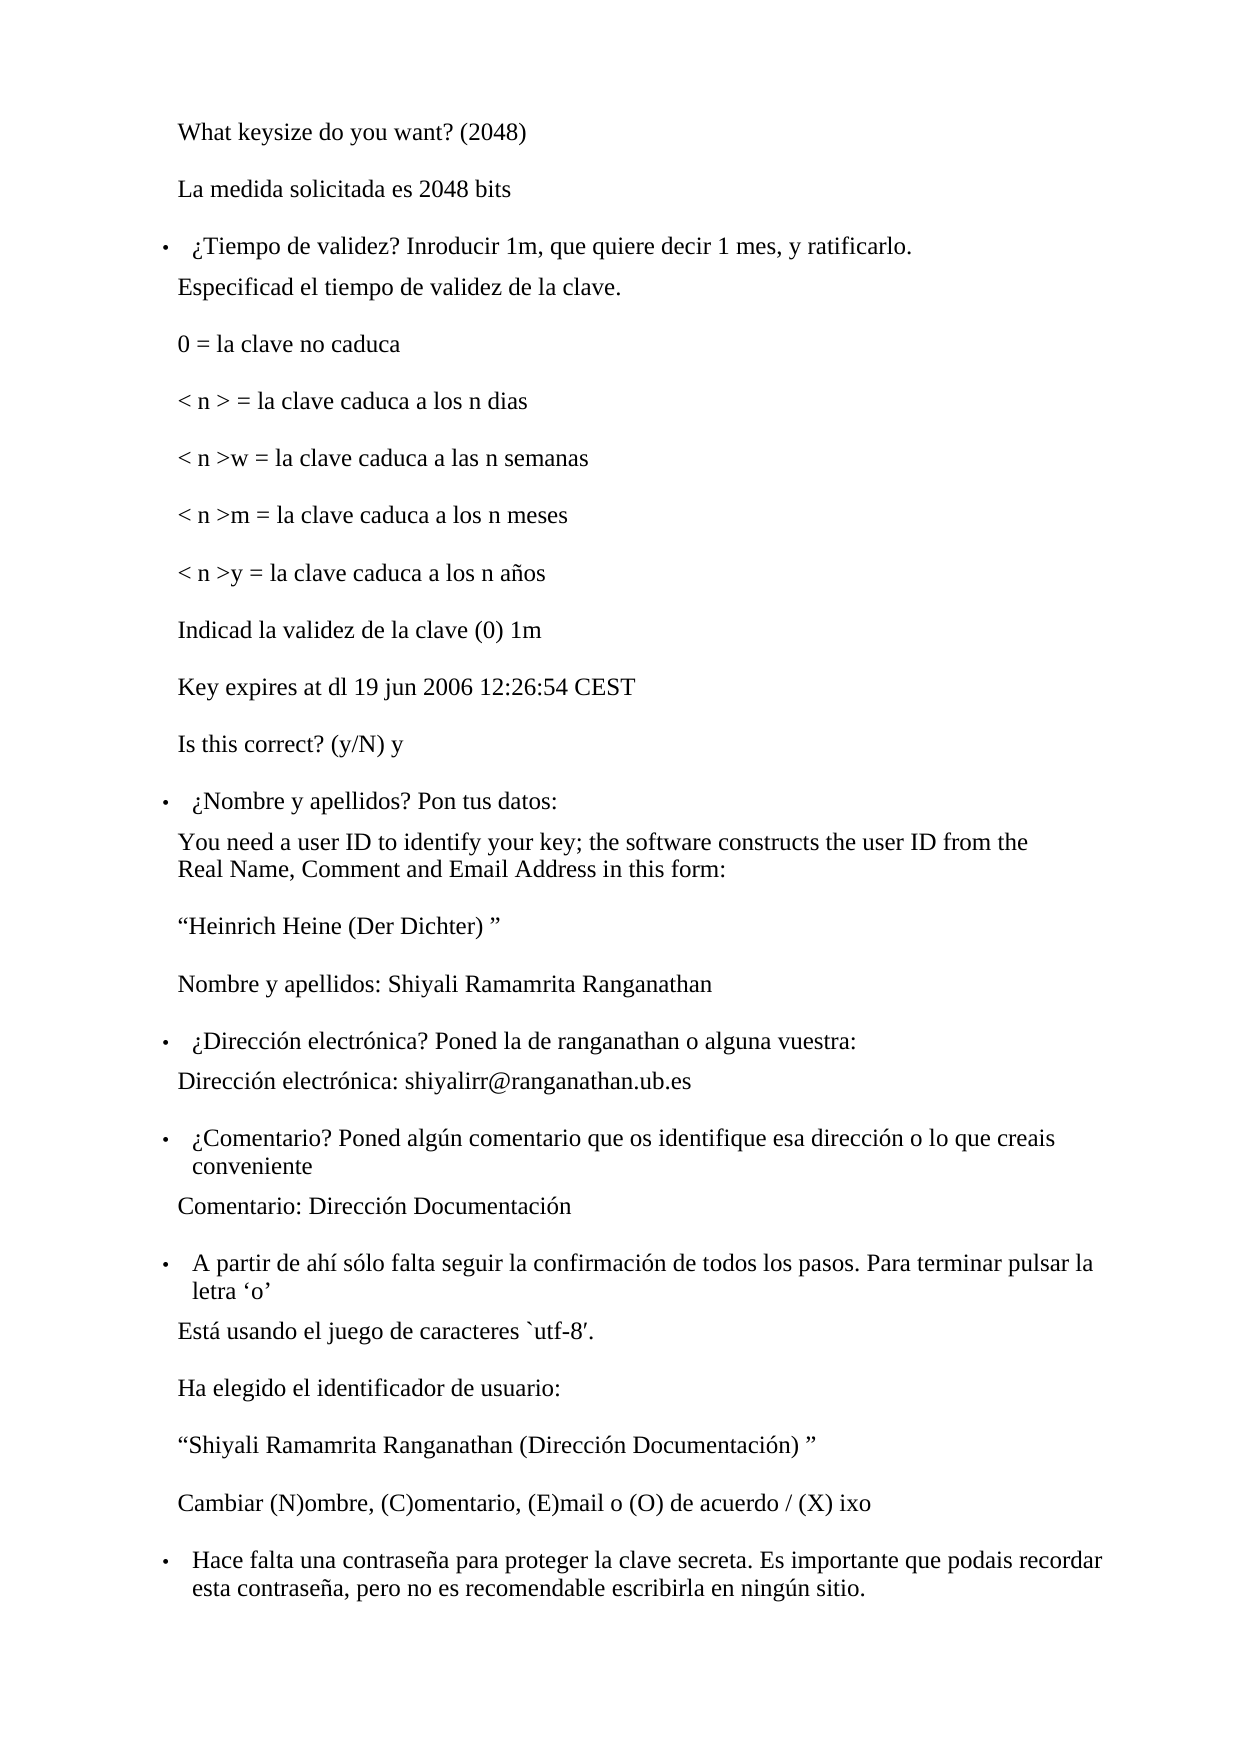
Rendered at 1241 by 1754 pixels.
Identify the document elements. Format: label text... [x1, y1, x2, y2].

list Hace falta una contraseña para proteger la clave secreta. Es importante que podais recordar esta contraseña, pero no es recomendable escribirla en ningún sitio. [162, 1546, 1122, 1601]
text < n >y = la clave caduca a los n años [177, 559, 1063, 586]
list ¿Dirección electrónica? Poned la de ranganathan o alguna vuestra: [162, 1027, 1122, 1054]
text You need a user ID to identify your key; the software constructs the user ID from the Real Name, Comment and Email Address in this form: [177, 828, 1063, 883]
list ¿Comentario? Poned algún comentario que os identifique esa dirección o lo que creais conveniente [162, 1124, 1122, 1180]
text Nombre y apellidos: Shiyali Ramamrita Ranganathan [177, 970, 1063, 997]
text Indicad la validez de la clave (0) 1m [177, 616, 1063, 643]
text Cambiar (N)ombre, (C)omentario, (E)mail o (O) de acuerdo / (X) ixo [177, 1489, 1063, 1517]
text Dirección electrónica: shiyalirr@ranganathan.ub.es [177, 1067, 1063, 1095]
text “Heinrich Heine (Der Dichter) ” [177, 912, 1063, 940]
text “Shiyali Ramamrita Ranganathan (Dirección Documentación) ” [177, 1432, 1063, 1459]
text < n > = la clave caduca a los n dias [177, 387, 1063, 415]
text < n >w = la clave caduca a las n semanas [177, 444, 1063, 472]
text Especificad el tiempo de validez de la clave. [177, 273, 1063, 300]
text < n >m = la clave caduca a los n meses [177, 501, 1063, 529]
text La medida solicitada es 2048 bits [177, 175, 1063, 203]
text What keysize do you want? (2048) [177, 118, 1063, 146]
text Comentario: Dirección Documentación [177, 1192, 1063, 1220]
list ¿Nombre y apellidos? Pon tus datos: [162, 787, 1122, 815]
text Is this correct? (y/N) y [177, 730, 1063, 758]
list ¿Tiempo de validez? Inroducir 1m, que quiere decir 1 mes, y ratificarlo. [162, 232, 1122, 260]
text Está usando el juego de caracteres `utf-8′. [177, 1317, 1063, 1345]
text Ha elegido el identificador de usuario: [177, 1374, 1063, 1402]
text Key expires at dl 19 jun 2006 12:26:54 CEST [177, 673, 1063, 701]
text 0 = la clave no caduca [177, 330, 1063, 358]
list A partir de ahí sólo falta seguir la confirmación de todos los pasos. Para terminar pulsar la letra ‘o’ [162, 1249, 1122, 1305]
